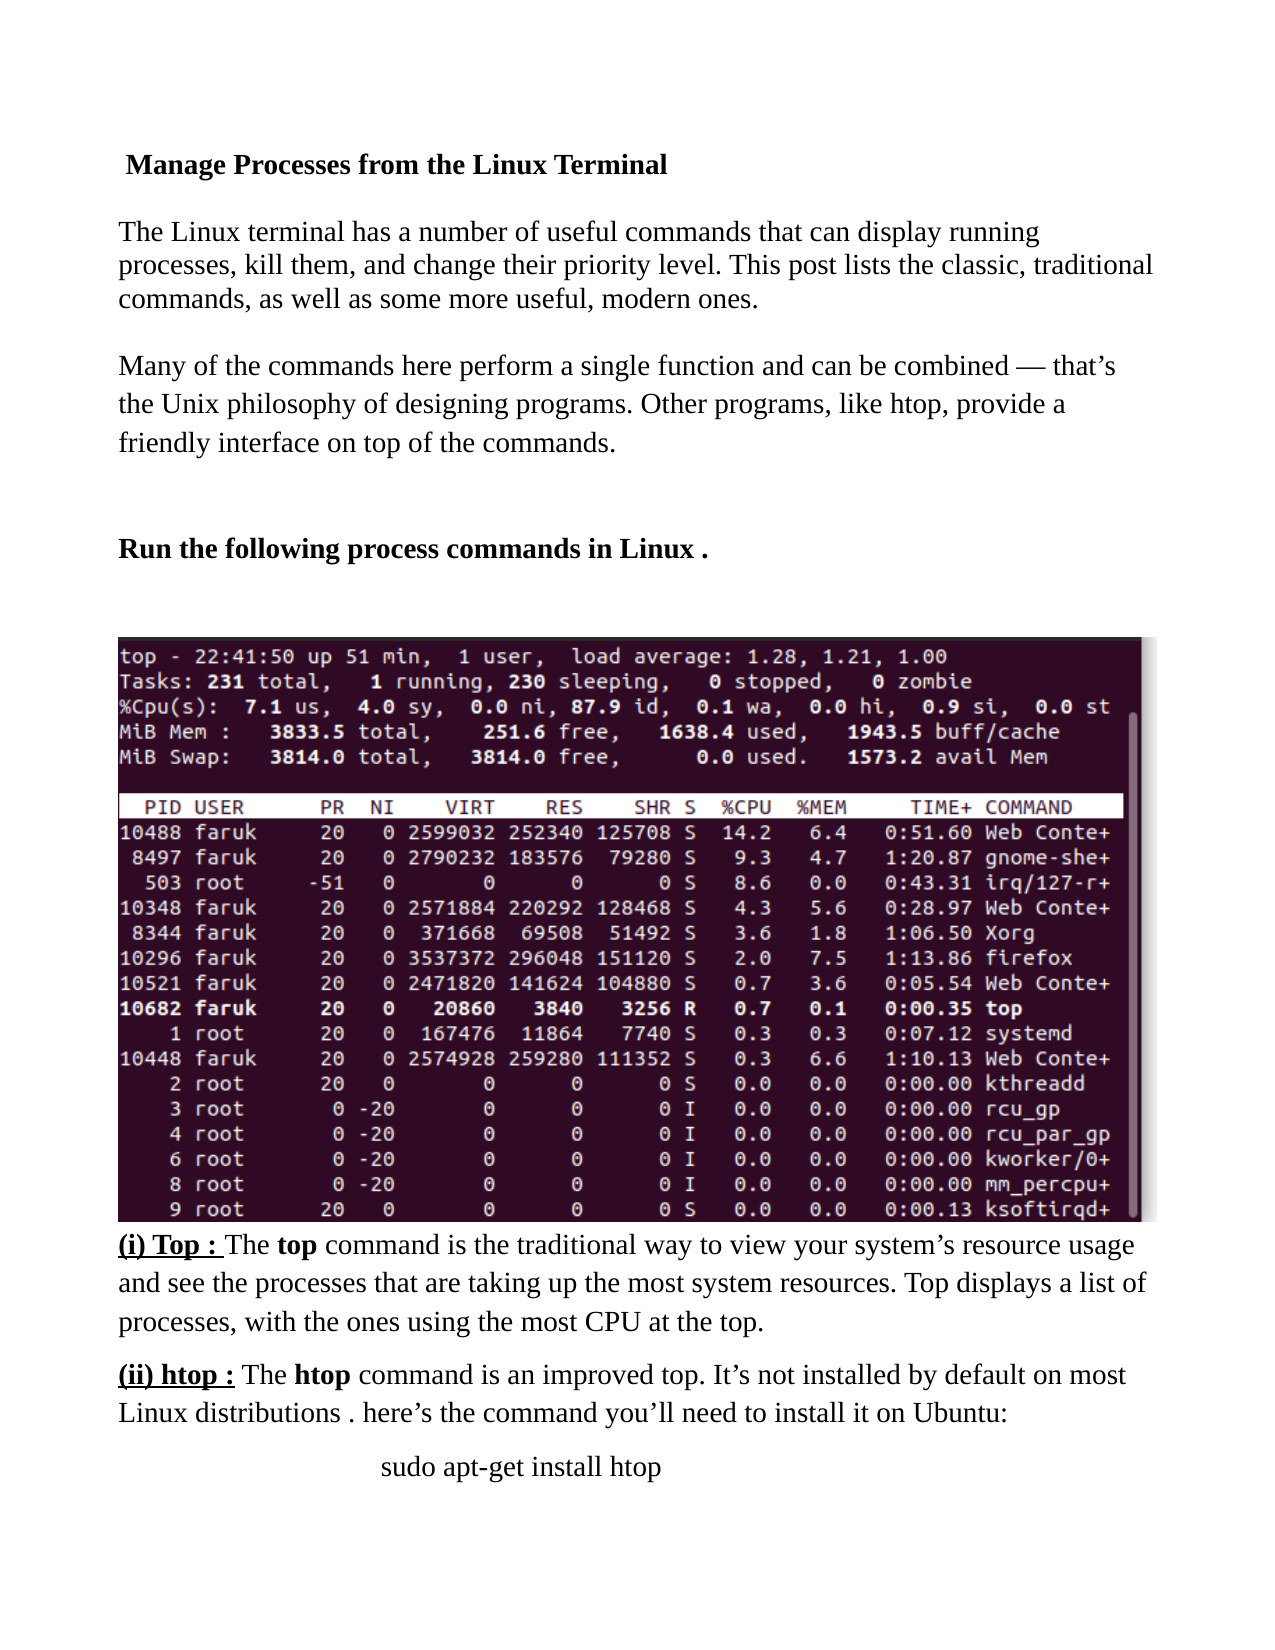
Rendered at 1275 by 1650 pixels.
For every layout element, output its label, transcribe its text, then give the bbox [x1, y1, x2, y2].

text Run the following process commands in Linux . [118, 531, 1157, 565]
text Manage Processes from the Linux Terminal [118, 147, 1157, 180]
text (ii) htop : The htop command is an improved top. It’s not installed by default on most Linux distributions . here’s the command you’ll need to install it on Ubuntu: [118, 1357, 1157, 1429]
picture [118, 637, 1157, 1222]
text sudo apt-get install htop [118, 1449, 1157, 1482]
text Many of the commands here perform a single function and can be combined — that’s the Unix philosophy of designing programs. Other programs, like htop, provide a friendly interface on top of the commands. [118, 348, 1157, 459]
text (i) Top : The top command is the traditional way to view your system’s resource usage and see the processes that are taking up the most system resources. Top displays a list of processes, with the ones using the most CPU at the top. [118, 1222, 1157, 1337]
text The Linux terminal has a number of useful commands that can display running processes, kill them, and change their priority level. This post lists the classic, traditional commands, as well as some more useful, modern ones. [118, 214, 1157, 314]
